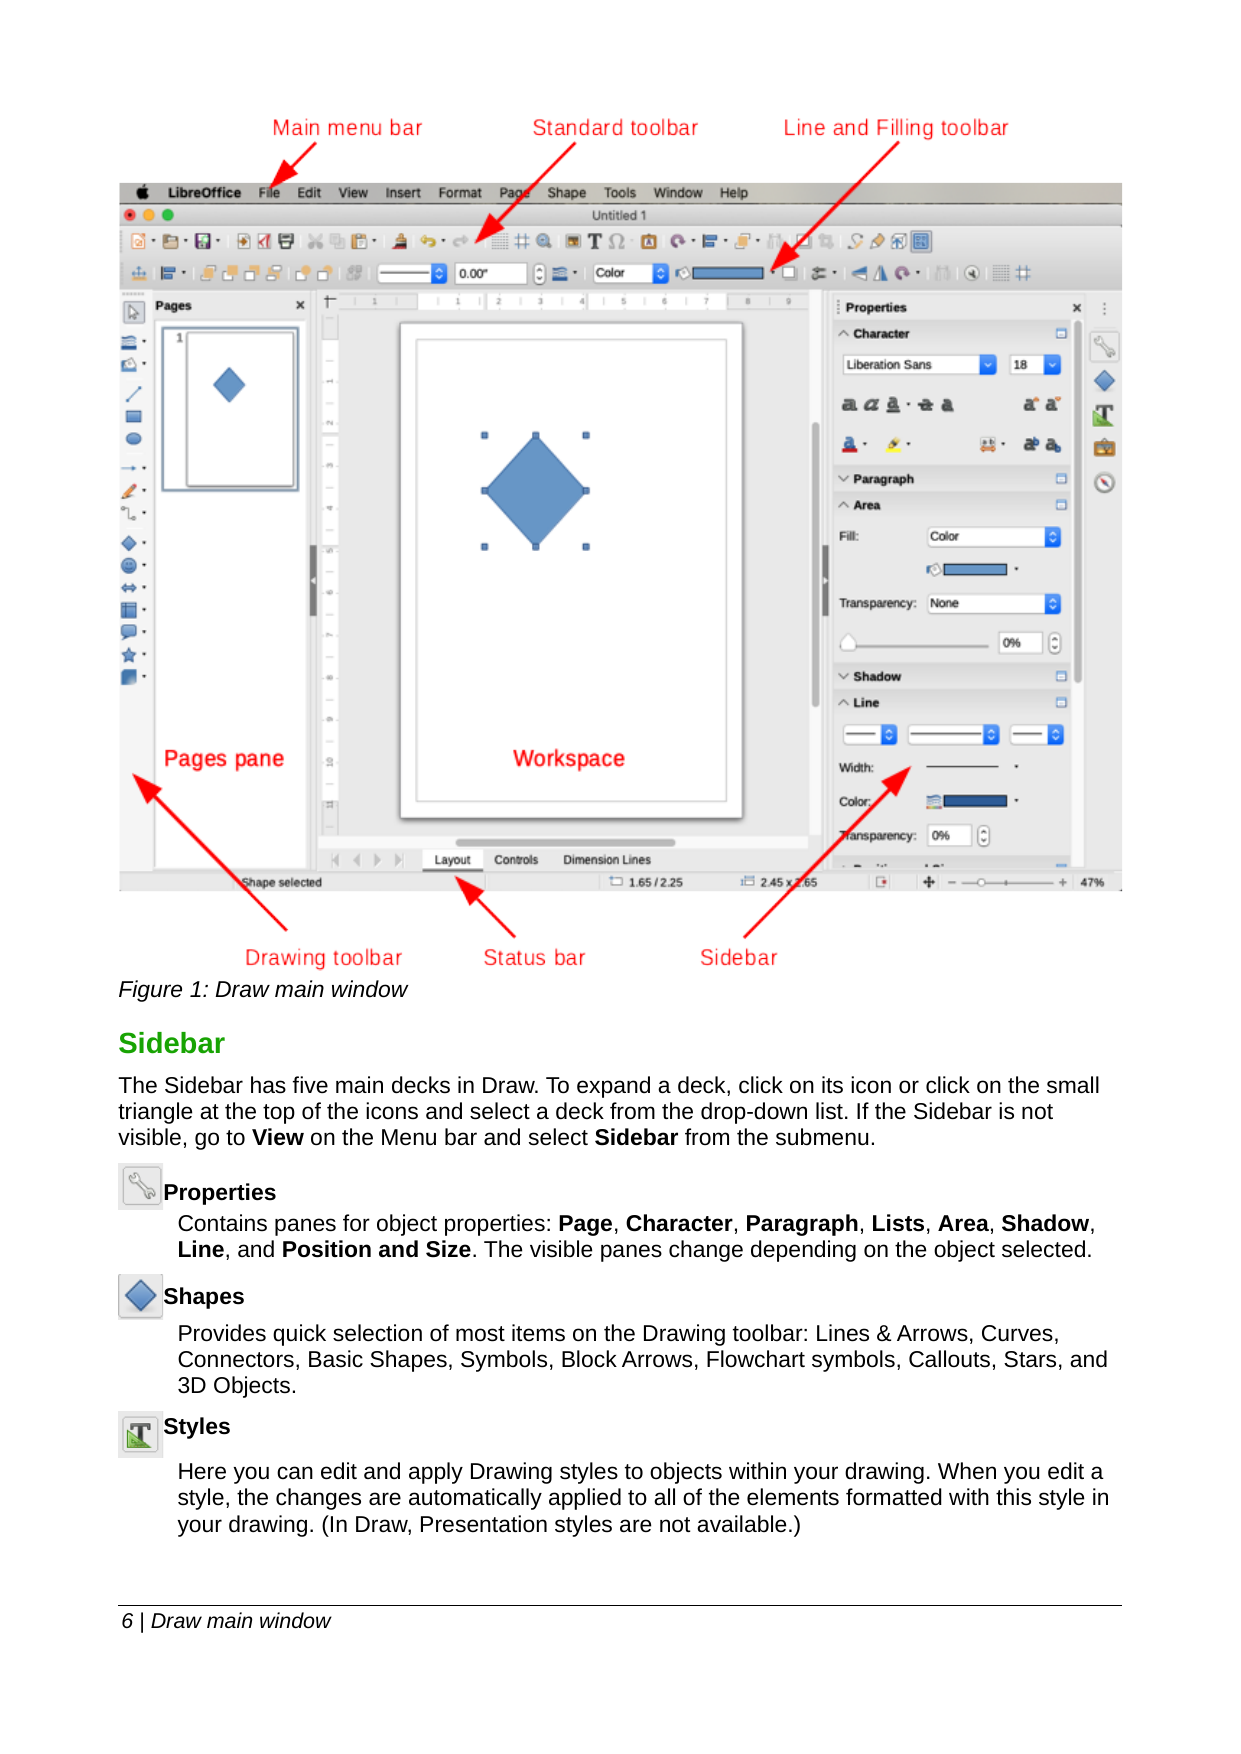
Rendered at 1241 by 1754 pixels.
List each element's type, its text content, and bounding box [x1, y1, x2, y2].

text Figure 1: Draw main window [118, 971, 1122, 1003]
text Styles [164, 1411, 1122, 1458]
picture [118, 1411, 164, 1458]
picture [118, 1163, 164, 1210]
text Provides quick selection of most items on the Drawing toolbar: Lines & Arrows, Curves, Connectors, Basic Shapes, Symbols, Block Arrows, Flowchart symbols, Callouts, Stars, and 3D Objects. [177, 1320, 1122, 1399]
text Contains panes for object properties: Page, Character, Paragraph, Lists, Area, Shadow, Line, and Position and Size. The visible panes change depending on the object selected. [177, 1209, 1122, 1262]
text The Sidebar has five main decks in Draw. To expand a deck, click on its icon or click on the small triangle at the top of the icons and select a deck from the drop-down list. If the Sidebar is not visible, go to View on the Menu bar and select Sidebar from the submenu. [118, 1072, 1122, 1151]
picture [118, 1274, 164, 1320]
picture [118, 118, 1123, 971]
subtitle Sidebar [118, 1026, 1122, 1060]
text Properties [164, 1163, 1122, 1209]
text Here you can edit and apply Drawing styles to objects within your drawing. When you edit a style, the changes are automatically applied to all of the elements formatted with this style in your drawing. (In Draw, Presentation styles are not available.) [177, 1458, 1122, 1537]
text Shapes [164, 1275, 1122, 1320]
